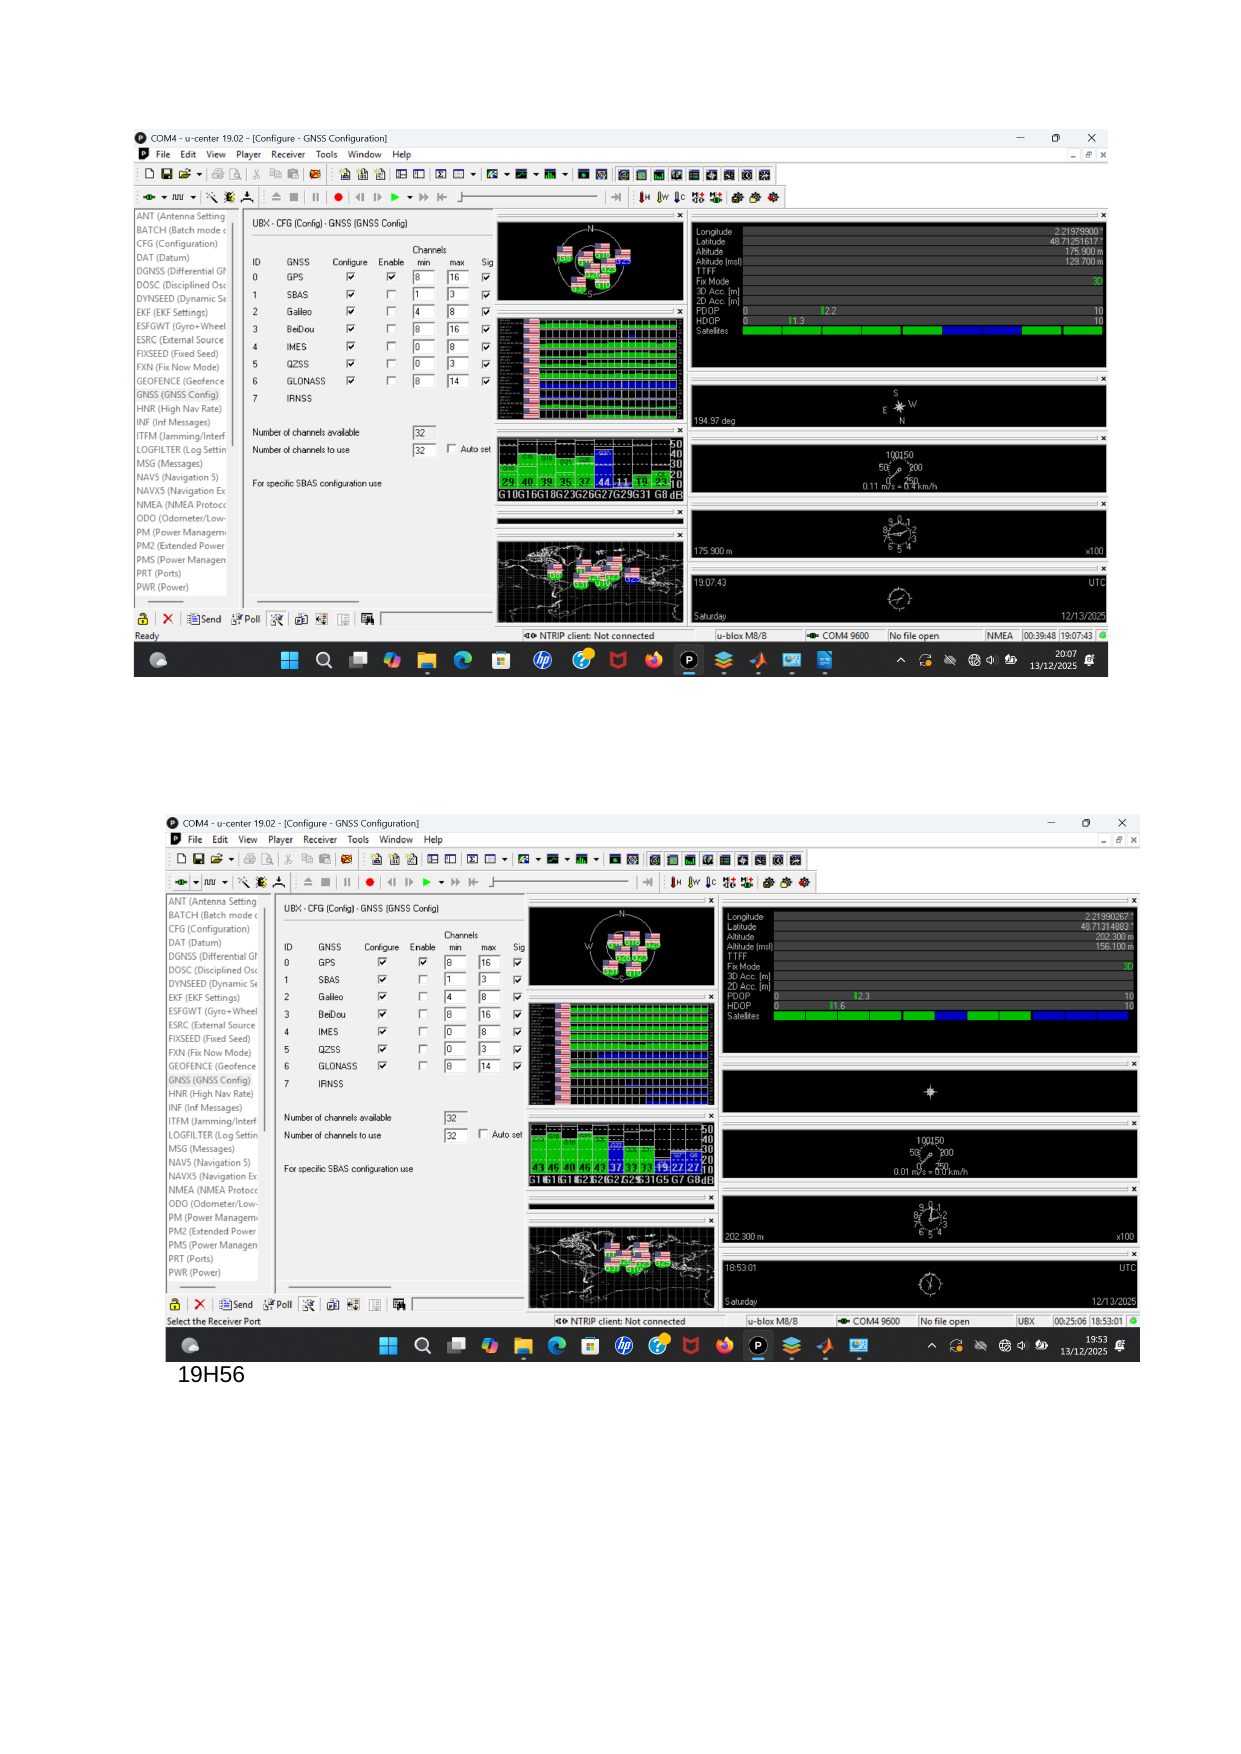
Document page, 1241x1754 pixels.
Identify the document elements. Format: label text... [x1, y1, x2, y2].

text 19H56 [177, 1241, 1152, 1388]
picture [165, 814, 1140, 1362]
picture [133, 129, 1109, 677]
